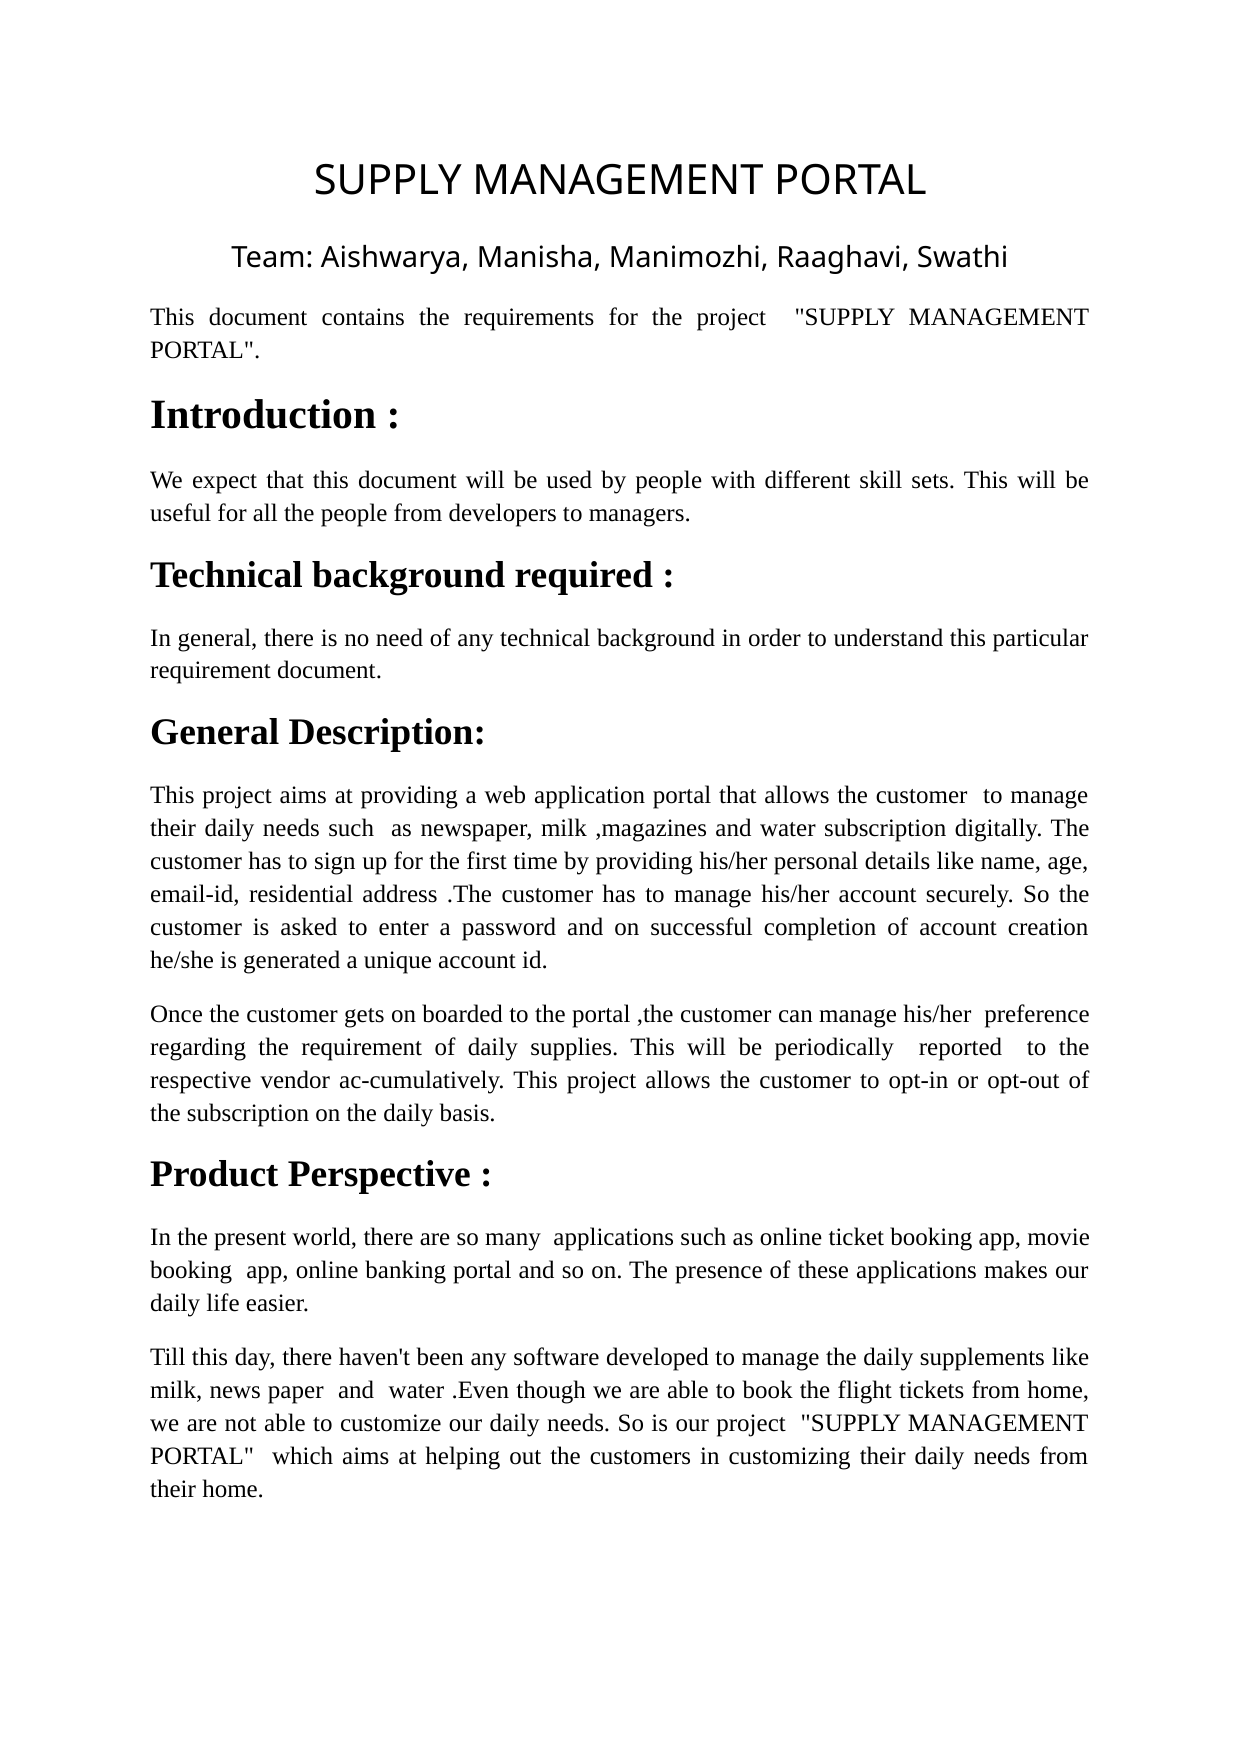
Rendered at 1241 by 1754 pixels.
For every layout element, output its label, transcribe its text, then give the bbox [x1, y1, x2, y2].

text In the present world, there are so many applications such as online ticket booking app, movie booking app, online banking portal and so on. The presence of these applications makes our daily life easier. [150, 1222, 1090, 1317]
text This project aims at providing a web application portal that allows the customer to manage their daily needs such as newspaper, milk ,magazines and water subscription digitally. The customer has to sign up for the first time by providing his/her personal details like name, age, email-id, residential address .The customer has to manage his/her account securely. So the customer is asked to enter a password and on successful completion of account creation he/she is generated a unique account id. [150, 780, 1090, 974]
text Product Perspective : [150, 1152, 1090, 1195]
text This document contains the requirements for the project "SUPPLY MANAGEMENT PORTAL". [150, 302, 1090, 364]
text General Description: [150, 709, 1090, 753]
text SUPPLY MANAGEMENT PORTAL [150, 150, 1090, 207]
text In general, there is no need of any technical background in order to understand this particular requirement document. [150, 623, 1090, 684]
text Till this day, there haven't been any software developed to manage the daily supplements like milk, news paper and water .Even though we are able to book the flight tickets from home, we are not able to customize our daily needs. So is our project "SUPPLY MANAGEMENT PORTAL" which aims at helping out the customers in customizing their daily needs from their home. [150, 1342, 1090, 1503]
text Team: Aishwarya, Manisha, Manimozhi, Raaghavi, Swathi [150, 236, 1090, 276]
text We expect that this document will be used by people with different skill sets. This will be useful for all the people from developers to managers. [150, 465, 1090, 527]
text Once the customer gets on boarded to the portal ,the customer can manage his/her preference regarding the requirement of daily supplies. This will be periodically reported to the respective vendor ac-cumulatively. This project allows the customer to opt-in or opt-out of the subscription on the daily basis. [150, 999, 1090, 1127]
text Technical background required : [150, 552, 1090, 595]
text Introduction : [150, 389, 1090, 437]
